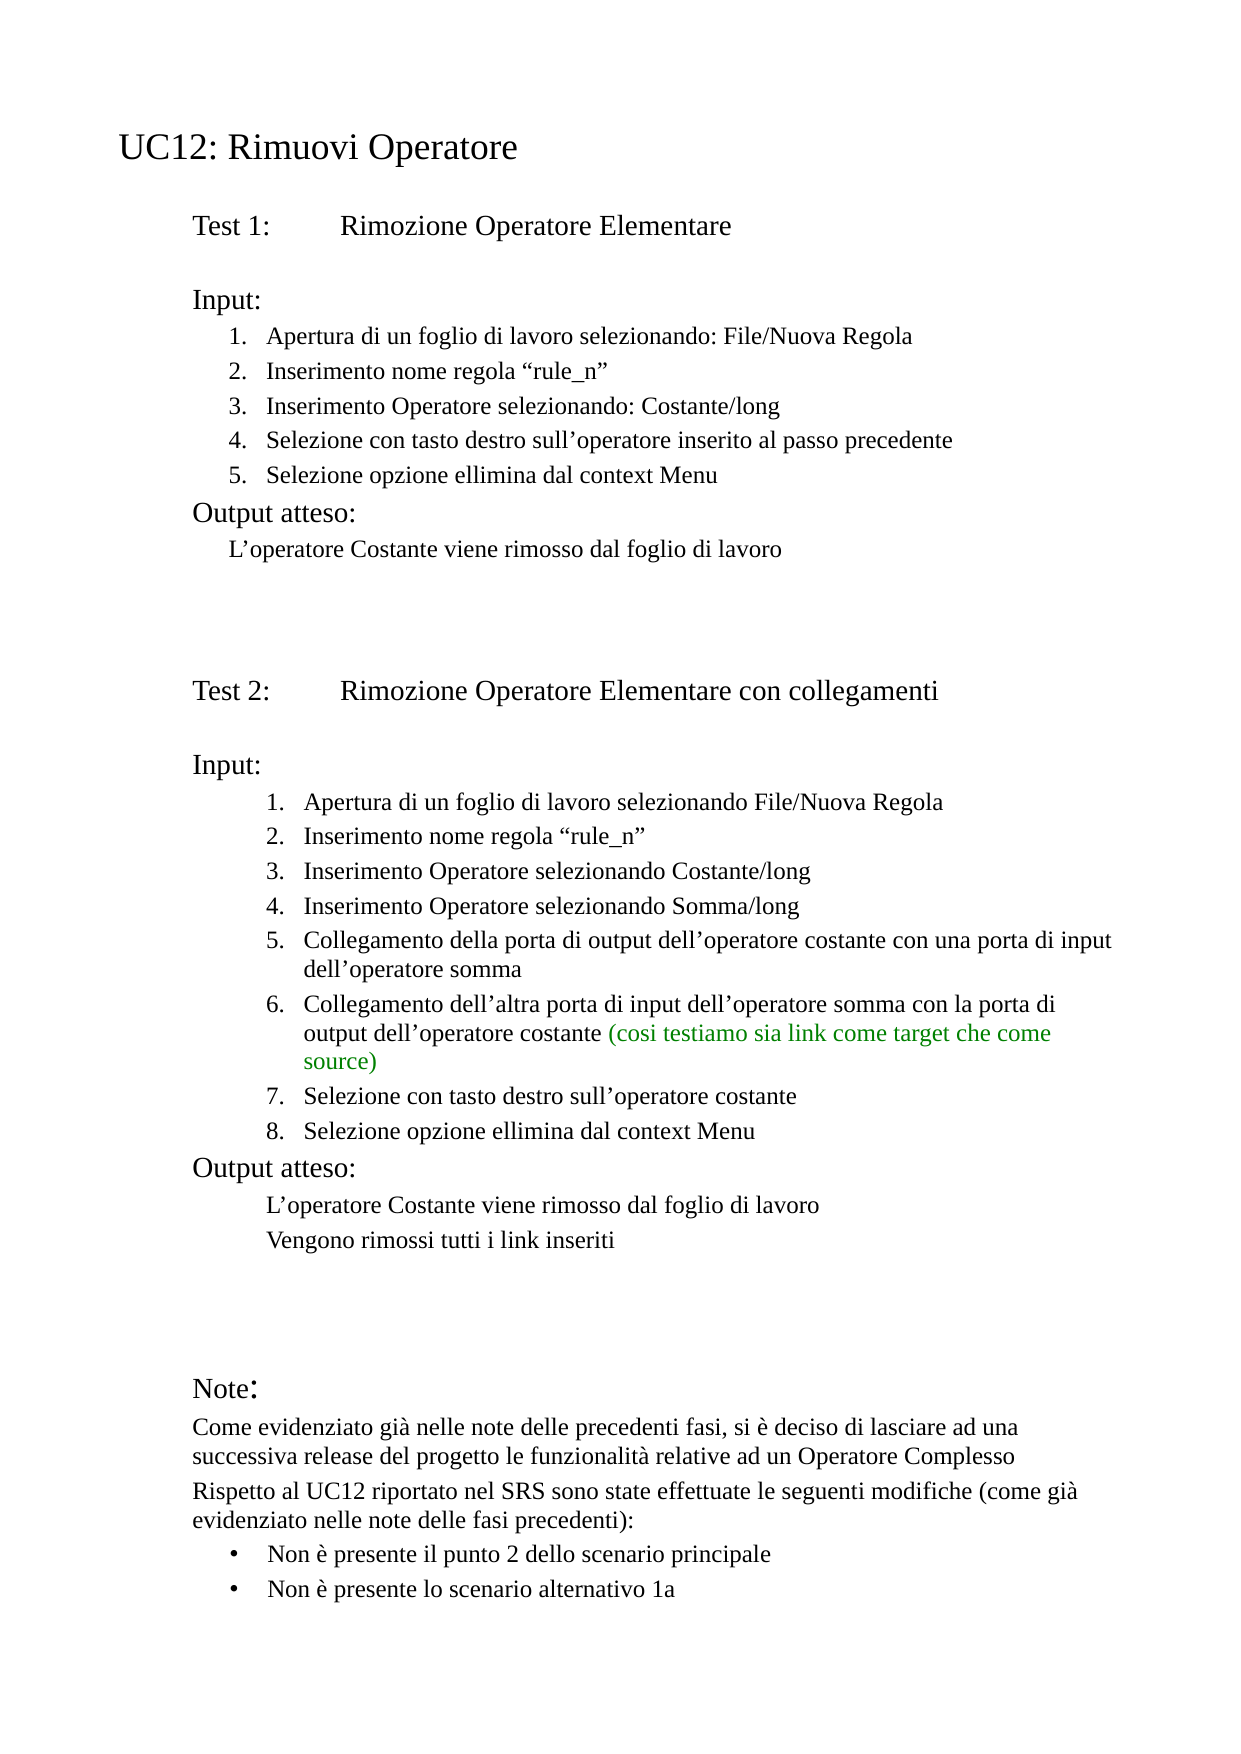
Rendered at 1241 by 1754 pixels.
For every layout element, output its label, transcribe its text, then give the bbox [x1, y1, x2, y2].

text Test 2: Rimozione Operatore Elementare con collegamenti [192, 673, 1122, 707]
text Note: [118, 1363, 1122, 1407]
list Selezione opzione ellimina dal context Menu [228, 460, 1122, 489]
list Vengono rimossi tutti i link inseriti [228, 1225, 1122, 1253]
list L’operatore Costante viene rimosso dal foglio di lavoro [228, 1190, 1122, 1219]
list Non è presente il punto 2 dello scenario principale [229, 1539, 1122, 1568]
list Collegamento della porta di output dell’operatore costante con una porta di input dell’operatore somma [266, 926, 1122, 983]
list Selezione opzione ellimina dal context Menu [266, 1116, 1122, 1144]
list Collegamento dell’altra porta di input dell’operatore somma con la porta di output dell’operatore costante (cosi testiamo sia link come target che come source) [266, 989, 1122, 1075]
list Apertura di un foglio di lavoro selezionando File/Nuova Regola [266, 787, 1122, 816]
list Non è presente lo scenario alternativo 1a [229, 1574, 1122, 1603]
list Apertura di un foglio di lavoro selezionando: File/Nuova Regola [228, 321, 1122, 350]
list Selezione con tasto destro sull’operatore costante [266, 1081, 1122, 1110]
text Input: [192, 282, 1122, 316]
text Input: [192, 747, 1122, 781]
text UC12: Rimuovi Operatore [118, 124, 1122, 167]
list Inserimento Operatore selezionando Costante/long [266, 856, 1122, 885]
list Inserimento nome regola “rule_n” [228, 356, 1122, 385]
text Output atteso: [192, 495, 1122, 528]
list Inserimento Operatore selezionando Somma/long [266, 891, 1122, 919]
list L’operatore Costante viene rimosso dal foglio di lavoro [228, 534, 1122, 563]
text Come evidenziato già nelle note delle precedenti fasi, si è deciso di lasciare ad una successiva release del progetto le funzionalità relative ad un Operatore Complesso [118, 1412, 1122, 1470]
text Rispetto al UC12 riportato nel SRS sono state effettuate le seguenti modifiche (come già evidenziato nelle note delle fasi precedenti): [118, 1476, 1122, 1533]
list Inserimento nome regola “rule_n” [266, 821, 1122, 850]
text Test 1: Rimozione Operatore Elementare [192, 208, 1122, 241]
list Inserimento Operatore selezionando: Costante/long [228, 391, 1122, 419]
list Selezione con tasto destro sull’operatore inserito al passo precedente [228, 426, 1122, 454]
text Output atteso: [192, 1151, 1122, 1184]
